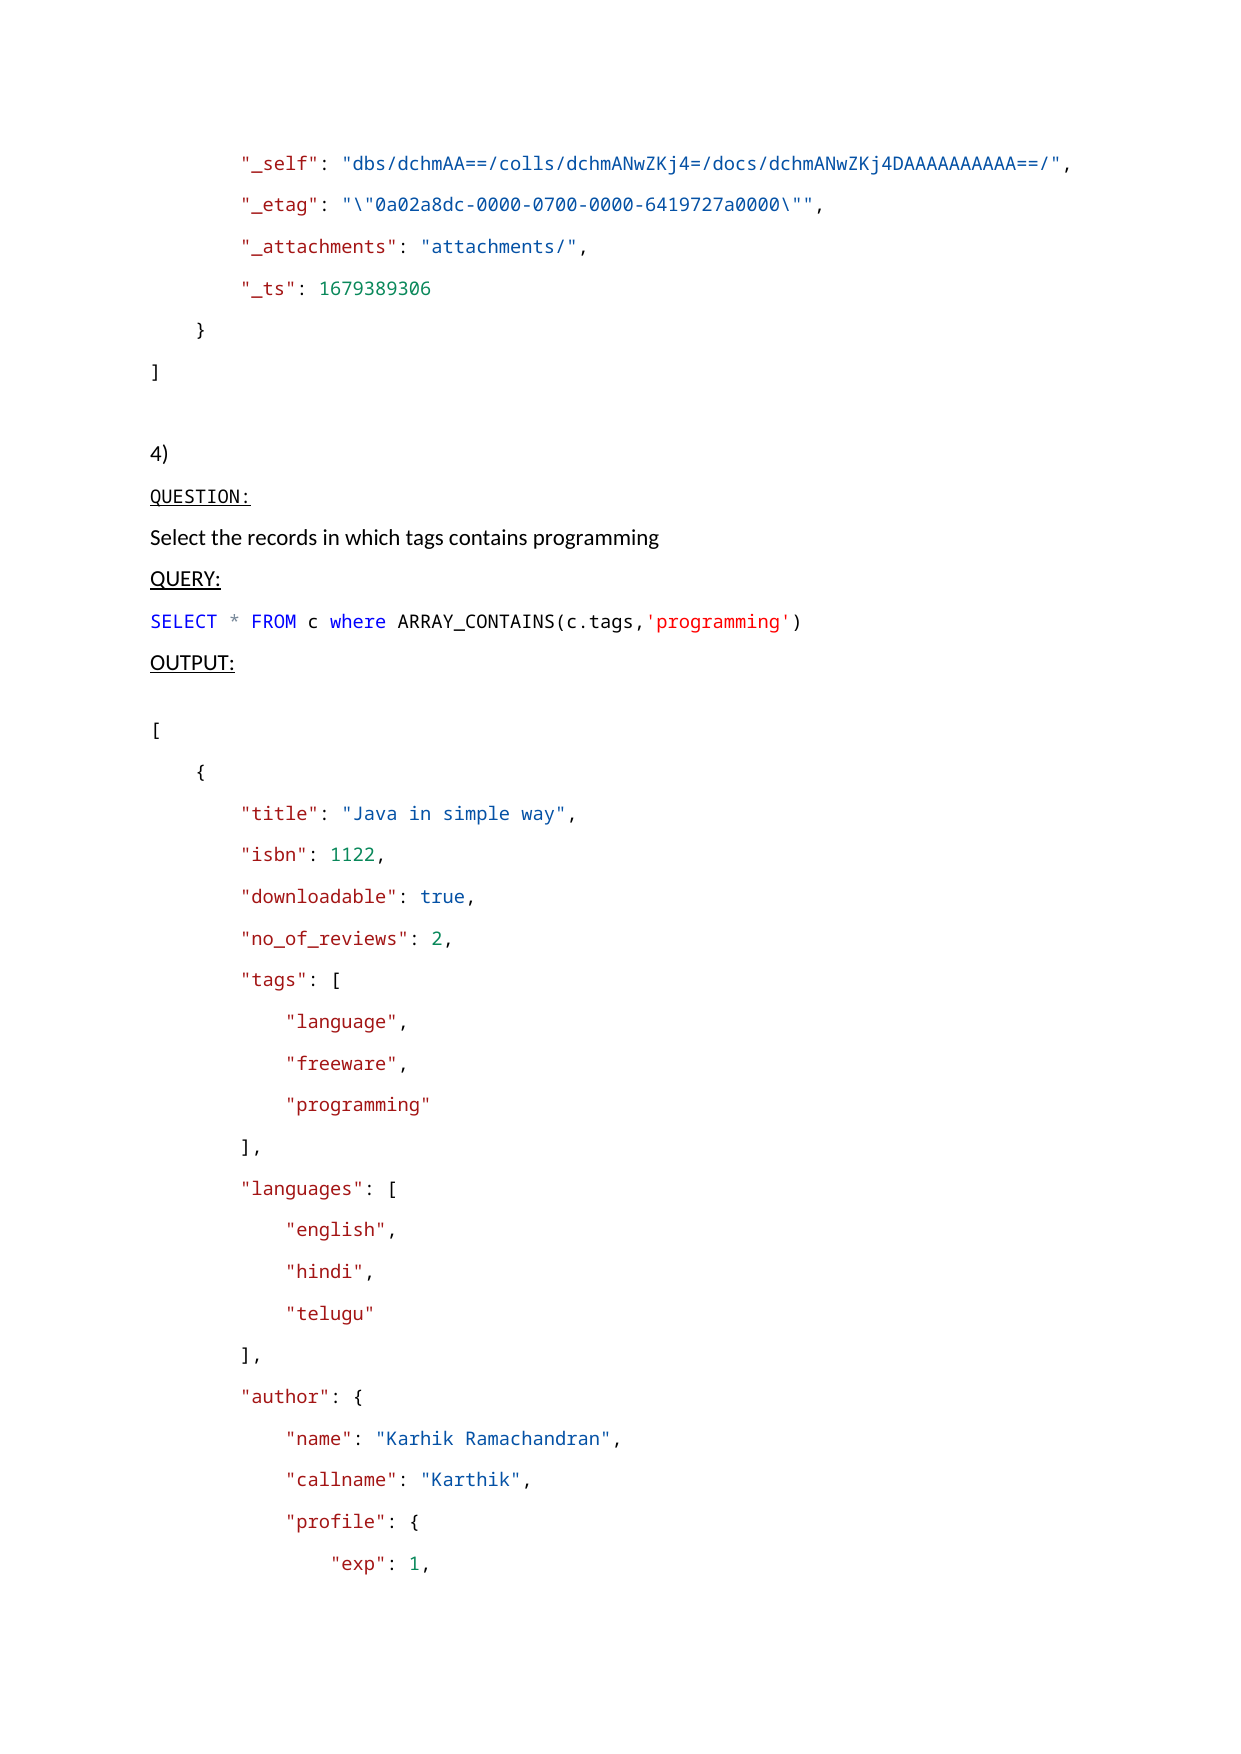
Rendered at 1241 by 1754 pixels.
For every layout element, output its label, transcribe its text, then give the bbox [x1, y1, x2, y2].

text "callname": "Karthik", [150, 1467, 1090, 1492]
text OUTPUT: [150, 650, 1090, 700]
text "profile": { [150, 1508, 1090, 1533]
text 4) [150, 442, 1090, 467]
text "languages": [ [150, 1175, 1090, 1200]
text "_attachments": "attachments/", [150, 233, 1090, 258]
text "english", [150, 1217, 1090, 1242]
text "programming" [150, 1092, 1090, 1117]
text ], [150, 1133, 1090, 1158]
text ], [150, 1342, 1090, 1367]
text "exp": 1, [150, 1550, 1090, 1575]
text "freeware", [150, 1050, 1090, 1075]
text QUERY: [150, 567, 1090, 592]
text { [150, 758, 1090, 783]
text [ [150, 717, 1090, 742]
text "title": "Java in simple way", [150, 800, 1090, 825]
text "isbn": 1122, [150, 842, 1090, 867]
text "tags": [ [150, 967, 1090, 992]
text "_etag": "\"0a02a8dc-0000-0700-0000-6419727a0000\"", [150, 192, 1090, 217]
text "telugu" [150, 1300, 1090, 1325]
text Select the records in which tags contains programming [150, 525, 1090, 550]
text "no_of_reviews": 2, [150, 925, 1090, 950]
text "hindi", [150, 1258, 1090, 1283]
text ] [150, 358, 1090, 383]
text SELECT * FROM c where ARRAY_CONTAINS(c.tags,'programming') [150, 608, 1090, 633]
text "_self": "dbs/dchmAA==/colls/dchmANwZKj4=/docs/dchmANwZKj4DAAAAAAAAAA==/", [150, 150, 1090, 175]
text QUESTION: [150, 483, 1090, 508]
text "author": { [150, 1383, 1090, 1408]
text } [150, 317, 1090, 342]
text "downloadable": true, [150, 883, 1090, 908]
text "name": "Karhik Ramachandran", [150, 1425, 1090, 1450]
text "language", [150, 1008, 1090, 1033]
text "_ts": 1679389306 [150, 275, 1090, 300]
